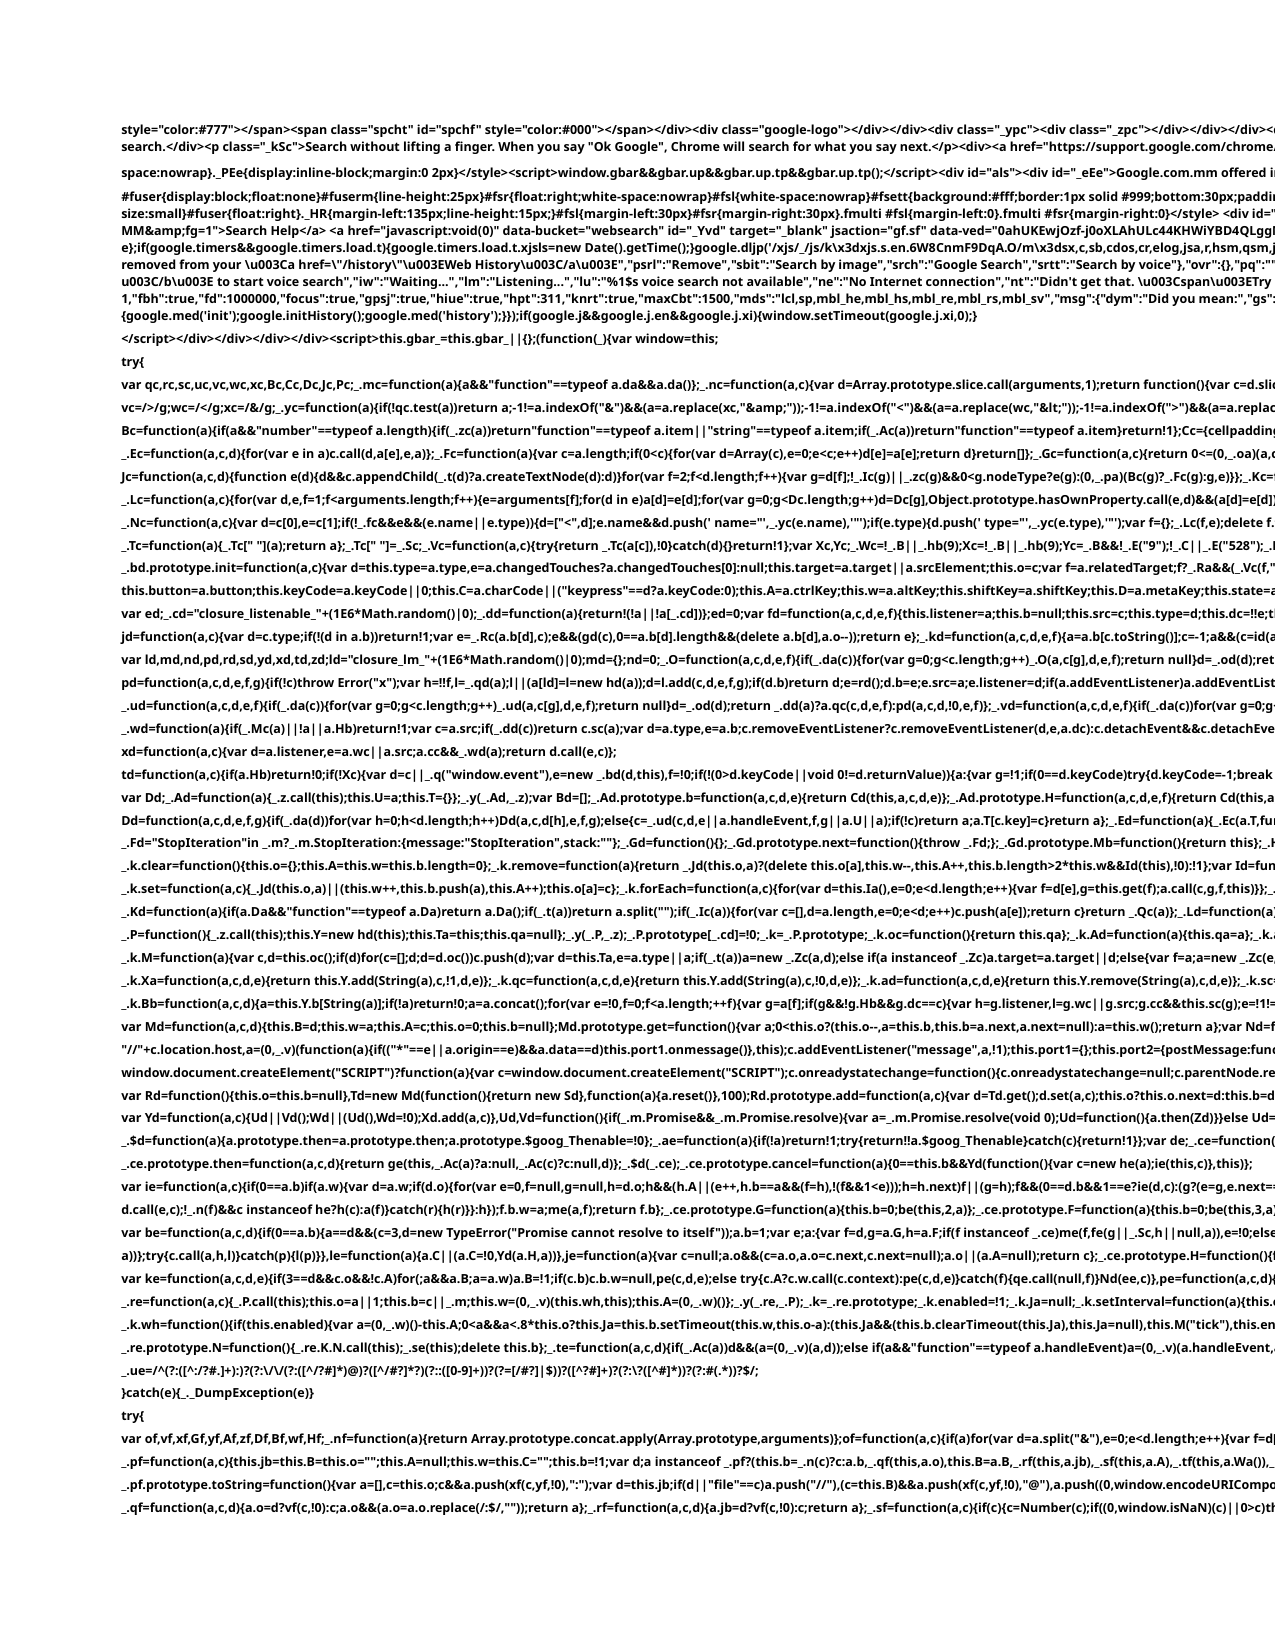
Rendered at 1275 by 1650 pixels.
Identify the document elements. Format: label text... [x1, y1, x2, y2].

table_cell var Rd=function(){this.o=this.b=null},Td=new Md(function(){return new Sd},function(a){a.reset()},100);Rd.prototype.add=function(a,c){var d=Td.get();d.set(a,c);this.o?this.o.next=d:this.b=d;this.o=d};Rd.prototype.remove=function(){var a=null;this.b&&(a=this.b,this.b=this.b.next,this.b||(this.o=null),a.next=null);return a};var Sd=function(){this.next=this.scope=this.b=null};Sd.prototype.set=function(a,c){this.b=a;this.scope=c;this.next=null}; Sd.prototype.reset=function(){this.next=this.scope=this.b=null}; [118, 1084, 1275, 1107]
table_cell _.Kd=function(a){if(a.Da&&"function"==typeof a.Da)return a.Da();if(_.t(a))return a.split("");if(_.Ic(a)){for(var c=[],d=a.length,e=0;e<d;e++)c.push(a[e]);return c}return _.Qc(a)};_.Ld=function(a){if(a.Ia&&"function"==typeof a.Ia)return a.Ia();if(!a.Da||"function"!=typeof a.Da){if(_.Ic(a)||_.t(a)){var c=[];a=a.length;for(var d=0;d<a;d++)c.push(d);return c}return Pc(a)}}; [118, 900, 1275, 923]
table_cell _.pf.prototype.toString=function(){var a=[],c=this.o;c&&a.push(xf(c,yf,!0),":");var d=this.jb;if(d||"file"==c)a.push("//"),(c=this.B)&&a.push(xf(c,yf,!0),"@"),a.push((0,window.encodeURIComponent)(String(d)).replace(/%25([0-9a-fA-F]{2})/g,"%$1")),d=this.A,null!=d&&a.push(":",String(d));if(d=this.Wa())this.jb&&"/"!=d.charAt(0)&&a.push("/"),a.push(xf(d,"/"==d.charAt(0)?zf:Af,!0));(d=this.Na.toString())&&a.push("?",d);(d=this.w)&&a.push("#",xf(d,Bf));return a.join("")};_.pf.prototype.clone=function(){return new _.pf(this)}; [118, 1473, 1275, 1496]
table_cell var Dd;_.Ad=function(a){_.z.call(this);this.U=a;this.T={}};_.y(_.Ad,_.z);var Bd=[];_.Ad.prototype.b=function(a,c,d,e){return Cd(this,a,c,d,e)};_.Ad.prototype.H=function(a,c,d,e,f){return Cd(this,a,c,d,e,f)};var Cd=function(a,c,d,e,f,g){_.da(d)||(d&&(Bd[0]=d.toString()),d=Bd);for(var h=0;h<d.length;h++){var l=_.O(c,d[h],e||a.handleEvent,f||!1,g||a.U||a);if(!l)break;a.T[l.key]=l}return a};_.Ad.prototype.Y=function(a,c,d,e){return Dd(this,a,c,d,e)}; [118, 786, 1275, 809]
table_cell pd=function(a,c,d,e,f,g){if(!c)throw Error("x");var h=!!f,l=_.qd(a);l||(a[ld]=l=new hd(a));d=l.add(c,d,e,f,g);if(d.b)return d;e=rd();d.b=e;e.src=a;e.listener=d;if(a.addEventListener)a.addEventListener(c.toString(),e,h);else if(a.attachEvent)a.attachEvent(sd(c.toString()),e);else throw Error("y");nd++;return d};rd=function(){var a=td,c=Xc?function(d){return a.call(c.src,c.listener,d)}:function(d){d=a.call(c.src,c.listener,d);if(!d)return d};return c}; [118, 671, 1275, 694]
table_cell var ie=function(a,c){if(0==a.b)if(a.w){var d=a.w;if(d.o){for(var e=0,f=null,g=null,h=d.o;h&&(h.A||(e++,h.b==a&&(f=h),!(f&&1<e)));h=h.next)f||(g=h);f&&(0==d.b&&1==e?ie(d,c):(g?(e=g,e.next==d.A&&(d.A=e),e.next=e.next.next):je(d),ke(d,f,3,c)))}a.w=null}else be(a,3,c)},me=function(a,c){a.o||2!=a.b&&3!=a.b||le(a);a.A?a.A.next=c:a.o=c;a.A=c},ge=function(a,c,d,e){var f=fe(null,null,null);f.b=new _.ce(function(a,h){f.w=c?function(d){try{var f=c.call(e,d);a(f)}catch(r){h(r)}}:a;f.o=d?function(c){try{var f= [118, 1175, 1275, 1198]
table_cell d.call(e,c);!_.n(f)&&c instanceof he?h(c):a(f)}catch(r){h(r)}}:h});f.b.w=a;me(a,f);return f.b};_.ce.prototype.G=function(a){this.b=0;be(this,2,a)};_.ce.prototype.F=function(a){this.b=0;be(this,3,a)}; [118, 1198, 1275, 1221]
table_cell try{ [118, 350, 1275, 373]
table_cell jd=function(a,c){var d=c.type;if(!(d in a.b))return!1;var e=_.Rc(a.b[d],c);e&&(gd(c),0==a.b[d].length&&(delete a.b[d],a.o--));return e};_.kd=function(a,c,d,e,f){a=a.b[c.toString()];c=-1;a&&(c=id(a,d,e,f));return-1<c?a[c]:null};id=function(a,c,d,e){for(var f=0;f<a.length;++f){var g=a[f];if(!g.Hb&&g.listener==c&&g.dc==!!d&&g.wc==e)return f}return-1}; [118, 625, 1275, 648]
table_cell _.pf=function(a,c){this.jb=this.B=this.o="";this.A=null;this.w=this.C="";this.b=!1;var d;a instanceof _.pf?(this.b=_.n(c)?c:a.b,_.qf(this,a.o),this.B=a.B,_.rf(this,a.jb),_.sf(this,a.A),_.tf(this,a.Wa()),_.uf(this,a.Na.clone()),this.w=a.w):a&&(d=String(a).match(_.ue))?(this.b=!!c,_.qf(this,d[1]||"",!0),this.B=vf(d[2]||""),_.rf(this,d[3]||"",!0),_.sf(this,d[4]),_.tf(this,d[5]||"",!0),_.uf(this,d[6]||"",!0),this.w=vf(d[7]||"")):(this.b=!!c,this.Na=new wf(null,0,this.b))}; [118, 1450, 1275, 1473]
table_cell _.Fd="StopIteration"in _.m?_.m.StopIteration:{message:"StopIteration",stack:""};_.Gd=function(){};_.Gd.prototype.next=function(){throw _.Fd;};_.Gd.prototype.Mb=function(){return this};_.Hd=function(a,c){this.o={};this.b=[];this.A=this.w=0;var d=arguments.length;if(1<d){if(d%2)throw Error("d");for(var e=0;e<d;e+=2)this.set(arguments[e],arguments[e+1])}else if(a){a instanceof _.Hd?(d=a.Ia(),e=a.Da()):(d=Pc(a),e=_.Qc(a));for(var f=0;f<d.length;f++)this.set(d[f],e[f])}};_.k=_.Hd.prototype;_.k.Da=function(){Id(this);for(var a=[],c=0;c<this.b.length;c++)a.push(this.o[this.b[c]]);return a};_.k.Ia=function(){Id(this);return this.b.concat()};_.k.Wb=function(){return 0==this.w}; [118, 832, 1275, 854]
table_cell _.Lc=function(a,c){for(var d,e,f=1;f<arguments.length;f++){e=arguments[f];for(d in e)a[d]=e[d];for(var g=0;g<Dc.length;g++)d=Dc[g],Object.prototype.hasOwnProperty.call(e,d)&&(a[d]=e[d])}};_.Mc=function(a){return"number"==typeof a}; [118, 488, 1275, 511]
table_cell var ed;_.cd="closure_listenable_"+(1E6*Math.random()|0);_.dd=function(a){return!(!a||!a[_.cd])};ed=0;var fd=function(a,c,d,e,f){this.listener=a;this.b=null;this.src=c;this.type=d;this.dc=!!e;this.wc=f;this.key=++ed;this.Hb=this.cc=!1},gd=function(a){a.Hb=!0;a.listener=null;a.b=null;a.src=null;a.wc=null};var hd=function(a){this.src=a;this.b={};this.o=0},jd,id;hd.prototype.add=function(a,c,d,e,f){var g=a.toString();a=this.b[g];a||(a=this.b[g]=[],this.o++);var h=id(a,c,e,f);-1<h?(c=a[h],d||(c.cc=!1)):(c=new fd(c,this.src,g,!!e,f),c.cc=d,a.push(c));return c};hd.prototype.remove=function(a,c,d,e){a=a.toString();if(!(a in this.b))return!1;var f=this.b[a];c=id(f,c,d,e);return-1<c?(gd(f[c]),Array.prototype.splice.call(f,c,1),0==f.length&&(delete this.b[a],this.o--),!0):!1}; [118, 603, 1275, 625]
table_cell _.k.set=function(a,c){_.Jd(this.o,a)||(this.w++,this.b.push(a),this.A++);this.o[a]=c};_.k.forEach=function(a,c){for(var d=this.Ia(),e=0;e<d.length;e++){var f=d[e],g=this.get(f);a.call(c,g,f,this)}};_.k.clone=function(){return new _.Hd(this)};_.k.Mb=function(a){Id(this);var c=0,d=this.A,e=this,f=new _.Gd;f.next=function(){if(d!=e.A)throw Error("B");if(c>=e.b.length)throw _.Fd;var f=e.b[c++];return a?f:e.o[f]};return f};_.Jd=function(a,c){return Object.prototype.hasOwnProperty.call(a,c)}; [118, 878, 1275, 900]
table_cell var ld,md,nd,pd,rd,sd,yd,xd,td,zd;ld="closure_lm_"+(1E6*Math.random()|0);md={};nd=0;_.O=function(a,c,d,e,f){if(_.da(c)){for(var g=0;g<c.length;g++)_.O(a,c[g],d,e,f);return null}d=_.od(d);return _.dd(a)?a.Xa(c,d,e,f):pd(a,c,d,!1,e,f)}; [118, 648, 1275, 671]
table_cell _.qf=function(a,c,d){a.o=d?vf(c,!0):c;a.o&&(a.o=a.o.replace(/:$/,""));return a};_.rf=function(a,c,d){a.jb=d?vf(c,!0):c;return a};_.sf=function(a,c){if(c){c=Number(c);if((0,window.isNaN)(c)||0>c)throw Error("H`"+c);a.A=c}else a.A=null;return a};_.pf.prototype.Wa=function(){return this.C};_.tf=function(a,c,d){a.C=d?vf(c,!0):c;return a};_.uf=function(a,c,d){c instanceof wf?(a.Na=c,Cf(a.Na,a.b)):(d||(c=xf(c,Df)),a.Na=new wf(c,0,a.b));return a};_.Ef=function(a,c,d){a.Na.set(c,d);return a}; [118, 1496, 1275, 1519]
table_cell _.Nc=function(a,c){var d=c[0],e=c[1];if(!_.fc&&e&&(e.name||e.type)){d=["<",d];e.name&&d.push(' name="',_.yc(e.name),'"');if(e.type){d.push(' type="',_.yc(e.type),'"');var f={};_.Lc(f,e);delete f.type;e=f}d.push(">");d=d.join("")}d=a.createElement(d);e&&(_.t(e)?d.className=e:_.da(e)?d.className=e.join(" "):_.Kc(d,e));2<c.length&&Jc(a,d,c);return d};_.Oc=function(a){return/^[\s\xa0]*$/.test(a)};Pc=function(a){var c=[],d=0,e;for(e in a)c[d++]=e;return c}; _.Qc=function(a){var c=[],d=0,e;for(e in a)c[d++]=a[e];return c};_.Rc=function(a,c){var d=(0,_.oa)(a,c),e;(e=0<=d)&&Array.prototype.splice.call(a,d,1);return e};_.Sc=function(){}; [118, 511, 1275, 534]
table_cell try{ [118, 1405, 1275, 1427]
table_cell a))};try{c.call(a,h,l)}catch(p){l(p)}},le=function(a){a.C||(a.C=!0,Yd(a.H,a))},je=function(a){var c=null;a.o&&(c=a.o,a.o=c.next,c.next=null);a.o||(a.A=null);return c};_.ce.prototype.H=function(){for(var a=null;a=je(this);)ke(this,a,this.b,this.D);this.C=!1}; [118, 1244, 1275, 1267]
table_cell var qc,rc,sc,uc,vc,wc,xc,Bc,Cc,Dc,Jc,Pc;_.mc=function(a){a&&"function"==typeof a.da&&a.da()};_.nc=function(a,c){var d=Array.prototype.slice.call(arguments,1);return function(){var c=d.slice();c.push.apply(c,arguments);return a.apply(this,c)}};_.oc=function(a){var c=_.Jb;c.o?a():c.b.push(a)};_.N=function(a,c,d){c<a.C?a.o[c+a.D]=d:a.A[c]=d};_.pc=function(a,c){var d=_.nc(_.mc,c);a.Ua?d.call(void 0):(a.Ra||(a.Ra=[]),a.Ra.push(_.n(void 0)?(0,_.v)(d,void 0):d))};qc=/[\x00&<>"']/;rc=/\x00/g;sc=/'/g;uc=/"/g; [118, 373, 1275, 396]
table_cell "//"+c.location.host,a=(0,_.v)(function(a){if(("*"==e||a.origin==e)&&a.data==d)this.port1.onmessage()},this);c.addEventListener("message",a,!1);this.port1={};this.port2={postMessage:function(){c.postMessage(d,e)}}});if("undefined"!==typeof a&&!_.A("Trident")&&!_.A("MSIE")){var c=new a,d={},e=d;c.port1.onmessage=function(){if(_.n(d.next)){d=d.next;var a=d.Od;d.Od=null;a()}};return function(a){e.next={Od:a};e=e.next;c.port2.postMessage(0)}}return"undefined"!==typeof window.document&&"onreadystatechange"in [118, 1038, 1275, 1061]
table_cell this.button=a.button;this.keyCode=a.keyCode||0;this.C=a.charCode||("keypress"==d?a.keyCode:0);this.A=a.ctrlKey;this.w=a.altKey;this.shiftKey=a.shiftKey;this.D=a.metaKey;this.state=a.state;this.b=a;a.defaultPrevented&&this.preventDefault()};_.bd.prototype.stopPropagation=function(){_.bd.K.stopPropagation.call(this);this.b.stopPropagation?this.b.stopPropagation():this.b.cancelBubble=!0}; _.bd.prototype.preventDefault=function(){_.bd.K.preventDefault.call(this);var a=this.b;if(a.preventDefault)a.preventDefault();else if(a.returnValue=!1,Yc)try{if(a.ctrlKey||112<=a.keyCode&&123>=a.keyCode)a.keyCode=-1}catch(c){}}; [118, 580, 1275, 602]
table_cell _.ud=function(a,c,d,e,f){if(_.da(c)){for(var g=0;g<c.length;g++)_.ud(a,c[g],d,e,f);return null}d=_.od(d);return _.dd(a)?a.qc(c,d,e,f):pd(a,c,d,!0,e,f)};_.vd=function(a,c,d,e,f){if(_.da(c))for(var g=0;g<c.length;g++)_.vd(a,c[g],d,e,f);else d=_.od(d),_.dd(a)?a.ad(c,d,e,f):a&&(a=_.qd(a))&&(c=_.kd(a,c,d,!!e,f))&&_.wd(c)}; [118, 694, 1275, 717]
table_cell _.P=function(){_.z.call(this);this.Y=new hd(this);this.Ta=this;this.qa=null};_.y(_.P,_.z);_.P.prototype[_.cd]=!0;_.k=_.P.prototype;_.k.oc=function(){return this.qa};_.k.Ad=function(a){this.qa=a};_.k.addEventListener=function(a,c,d,e){_.O(this,a,c,d,e)};_.k.removeEventListener=function(a,c,d,e){_.vd(this,a,c,d,e)}; [118, 923, 1275, 946]
table_cell var Md=function(a,c,d){this.B=d;this.w=a;this.A=c;this.o=0;this.b=null};Md.prototype.get=function(){var a;0<this.o?(this.o--,a=this.b,this.b=a.next,a.next=null):a=this.w();return a};var Nd=function(a,c){a.A(c);a.o<a.B&&(a.o++,c.next=a.b,a.b=c)};var Od=function(a){_.m.setTimeout(function(){throw a;},0)},Pd,Qd=function(){var a=_.m.MessageChannel;"undefined"===typeof a&&"undefined"!==typeof window&&window.postMessage&&window.addEventListener&&!_.A("Presto")&&(a=function(){var a=window.document.createElement("IFRAME");a.style.display="none";a.src="";window.document.documentElement.appendChild(a);var c=a.contentWindow,a=c.document;a.open();a.write("");a.close();var d="callImmediate"+Math.random(),e="file:"==c.location.protocol?"*":c.location.protocol+ [118, 1015, 1275, 1038]
table_cell _.k.M=function(a){var c,d=this.oc();if(d)for(c=[];d;d=d.oc())c.push(d);var d=this.Ta,e=a.type||a;if(_.t(a))a=new _.Zc(a,d);else if(a instanceof _.Zc)a.target=a.target||d;else{var f=a;a=new _.Zc(e,d);_.Lc(a,f)}var f=!0,g;if(c)for(var h=c.length-1;!a.B&&0<=h;h--)g=a.o=c[h],f=g.Bb(e,!0,a)&&f;a.B||(g=a.o=d,f=g.Bb(e,!0,a)&&f,a.B||(f=g.Bb(e,!1,a)&&f));if(c)for(h=0;!a.B&&h<c.length;h++)g=a.o=c[h],f=g.Bb(e,!1,a)&&f;return f};_.k.N=function(){_.P.K.N.call(this);this.Ec();this.qa=null}; [118, 946, 1275, 969]
table_cell _.re.prototype.N=function(){_.re.K.N.call(this);_.se(this);delete this.b};_.te=function(a,c,d){if(_.Ac(a))d&&(a=(0,_.v)(a,d));else if(a&&"function"==typeof a.handleEvent)a=(0,_.v)(a.handleEvent,a);else throw Error("C");return 2147483647<Number(c)?-1:_.m.setTimeout(a,c||0)}; [118, 1336, 1275, 1359]
table_cell Bc=function(a){if(a&&"number"==typeof a.length){if(_.zc(a))return"function"==typeof a.item||"string"==typeof a.item;if(_.Ac(a))return"function"==typeof a.item}return!1};Cc={cellpadding:"cellPadding",cellspacing:"cellSpacing",colspan:"colSpan",frameborder:"frameBorder",height:"height",maxlength:"maxLength",role:"role",rowspan:"rowSpan",type:"type",usemap:"useMap",valign:"vAlign",width:"width"};Dc="constructor hasOwnProperty isPrototypeOf propertyIsEnumerable toLocaleString toString valueOf".split(" "); [118, 419, 1275, 442]
table_cell var be=function(a,c,d){if(0==a.b){a==d&&(c=3,d=new TypeError("Promise cannot resolve to itself"));a.b=1;var e;a:{var f=d,g=a.G,h=a.F;if(f instanceof _.ce)me(f,fe(g||_.Sc,h||null,a)),e=!0;else if(_.ae(f))f.then(g,h,a),e=!0;else{if(_.zc(f))try{var l=f.then;if(_.Ac(l)){ne(f,l,g,h,a);e=!0;break a}}catch(p){h.call(a,p);e=!0;break a}e=!1}}e||(a.D=d,a.b=c,a.w=null,le(a),3!=c||d instanceof he||oe(a,d))}},ne=function(a,c,d,e,f){var g=!1,h=function(a){g||(g=!0,d.call(f,a))},l=function(a){g||(g=!0,e.call(f, [118, 1221, 1275, 1244]
table_cell window.document.createElement("SCRIPT")?function(a){var c=window.document.createElement("SCRIPT");c.onreadystatechange=function(){c.onreadystatechange=null;c.parentNode.removeChild(c);c=null;a();a=null};window.document.documentElement.appendChild(c)}:function(a){_.m.setTimeout(a,0)}}; [118, 1061, 1275, 1084]
table_cell var Yd=function(a,c){Ud||Vd();Wd||(Ud(),Wd=!0);Xd.add(a,c)},Ud,Vd=function(){if(_.m.Promise&&_.m.Promise.resolve){var a=_.m.Promise.resolve(void 0);Ud=function(){a.then(Zd)}}else Ud=function(){var a=Zd;!_.Ac(_.m.setImmediate)||_.m.Window&&_.m.Window.prototype&&!_.A("Edge")&&_.m.Window.prototype.setImmediate==_.m.setImmediate?(Pd||(Pd=Qd()),Pd(a)):_.m.setImmediate(a)}},Wd=!1,Xd=new Rd,Zd=function(){for(var a=null;a=Xd.remove();){try{a.b.call(a.scope)}catch(c){Od(c)}Nd(Td,a)}Wd=!1}; [118, 1107, 1275, 1129]
table_cell }catch(e){_._DumpException(e)} [118, 1382, 1275, 1404]
table_cell _.bd.prototype.init=function(a,c){var d=this.type=a.type,e=a.changedTouches?a.changedTouches[0]:null;this.target=a.target||a.srcElement;this.o=c;var f=a.relatedTarget;f?_.Ra&&(_.Vc(f,"nodeName")||(f=null)):"mouseover"==d?f=a.fromElement:"mouseout"==d&&(f=a.toElement);this.relatedTarget=f;null===e?(this.clientX=void 0!==a.clientX?a.clientX:a.pageX,this.clientY=void 0!==a.clientY?a.clientY:a.pageY):(this.clientX=void 0!==e.clientX?e.clientX:e.pageX,this.clientY=void 0!==e.clientY?e.clientY:e.pageY); [118, 557, 1275, 579]
table_cell _.ce.prototype.then=function(a,c,d){return ge(this,_.Ac(a)?a:null,_.Ac(c)?c:null,d)};_.$d(_.ce);_.ce.prototype.cancel=function(a){0==this.b&&Yd(function(){var c=new he(a);ie(this,c)},this)}; [118, 1153, 1275, 1175]
table_cell _.k.clear=function(){this.o={};this.A=this.w=this.b.length=0};_.k.remove=function(a){return _.Jd(this.o,a)?(delete this.o[a],this.w--,this.A++,this.b.length>2*this.w&&Id(this),!0):!1};var Id=function(a){if(a.w!=a.b.length){for(var c=0,d=0;c<a.b.length;){var e=a.b[c];_.Jd(a.o,e)&&(a.b[d++]=e);c++}a.b.length=d}if(a.w!=a.b.length){for(var f={},d=c=0;c<a.b.length;)e=a.b[c],_.Jd(f,e)||(a.b[d++]=e,f[e]=1),c++;a.b.length=d}};_.k=_.Hd.prototype;_.k.get=function(a,c){return _.Jd(this.o,a)?this.o[a]:c}; [118, 855, 1275, 877]
table_cell Jc=function(a,c,d){function e(d){d&&c.appendChild(_.t(d)?a.createTextNode(d):d)}for(var f=2;f<d.length;f++){var g=d[f];!_.Ic(g)||_.zc(g)&&0<g.nodeType?e(g):(0,_.pa)(Bc(g)?_.Fc(g):g,e)}};_.Kc=function(a,c){_.Ec(c,function(c,e){"style"==e?a.style.cssText=c:"class"==e?a.className=c:"for"==e?a.htmlFor=c:Cc.hasOwnProperty(e)?a.setAttribute(Cc[e],c):_.Hc(e,"aria-")||_.Hc(e,"data-")?a.setAttribute(e,c):a[e]=c})}; [118, 465, 1275, 488]
table_cell td=function(a,c){if(a.Hb)return!0;if(!Xc){var d=c||_.q("window.event"),e=new _.bd(d,this),f=!0;if(!(0>d.keyCode||void 0!=d.returnValue)){a:{var g=!1;if(0==d.keyCode)try{d.keyCode=-1;break a}catch(p){g=!0}if(g||void 0==d.returnValue)d.returnValue=!0}d=[];for(g=e.o;g;g=g.parentNode)d.push(g);for(var g=a.type,h=d.length-1;!e.B&&0<=h;h--){e.o=d[h];var l=yd(d[h],g,!0,e),f=f&&l}for(h=0;!e.B&&h<d.length;h++)e.o=d[h],l=yd(d[h],g,!1,e),f=f&&l}return f}return xd(a,new _.bd(c,this))}; _.qd=function(a){a=a[ld];return a instanceof hd?a:null};zd="__closure_events_fn_"+(1E9*Math.random()>>>0);_.od=function(a){if(_.Ac(a))return a;a[zd]||(a[zd]=function(c){return a.handleEvent(c)});return a[zd]}; [118, 763, 1275, 786]
table_cell _.Ec=function(a,c,d){for(var e in a)c.call(d,a[e],e,a)};_.Fc=function(a){var c=a.length;if(0<c){for(var d=Array(c),e=0;e<c;e++)d[e]=a[e];return d}return[]};_.Gc=function(a,c){return 0<=(0,_.oa)(a,c)};_.Hc=function(a,c){return 0==a.lastIndexOf(c,0)};_.Ic=function(a){var c=_.ca(a);return"array"==c||"object"==c&&"number"==typeof a.length}; [118, 442, 1275, 465]
table_cell _.re=function(a,c){_.P.call(this);this.o=a||1;this.b=c||_.m;this.w=(0,_.v)(this.wh,this);this.A=(0,_.w)()};_.y(_.re,_.P);_.k=_.re.prototype;_.k.enabled=!1;_.k.Ja=null;_.k.setInterval=function(a){this.o=a;this.Ja&&this.enabled?(_.se(this),this.start()):this.Ja&&_.se(this)}; [118, 1290, 1275, 1313]
table_cell _.k.Xa=function(a,c,d,e){return this.Y.add(String(a),c,!1,d,e)};_.k.qc=function(a,c,d,e){return this.Y.add(String(a),c,!0,d,e)};_.k.ad=function(a,c,d,e){return this.Y.remove(String(a),c,d,e)};_.k.sc=function(a){return jd(this.Y,a)};_.k.Ec=function(a){var c;if(this.Y){c=this.Y;a=a&&a.toString();var d=0,e;for(e in c.b)if(!a||e==a){for(var f=c.b[e],g=0;g<f.length;g++)++d,gd(f[g]);delete c.b[e];c.o--}c=d}else c=0;return c}; [118, 969, 1275, 992]
table_cell Dd=function(a,c,d,e,f,g){if(_.da(d))for(var h=0;h<d.length;h++)Dd(a,c,d[h],e,f,g);else{c=_.ud(c,d,e||a.handleEvent,f,g||a.U||a);if(!c)return a;a.T[c.key]=c}return a};_.Ed=function(a){_.Ec(a.T,function(a,d){this.T.hasOwnProperty(d)&&_.wd(a)},a);a.T={}};_.Ad.prototype.N=function(){_.Ad.K.N.call(this);_.Ed(this)};_.Ad.prototype.handleEvent=function(){throw Error("z");}; [118, 809, 1275, 832]
table_cell var ke=function(a,c,d,e){if(3==d&&c.o&&!c.A)for(;a&&a.B;a=a.w)a.B=!1;if(c.b)c.b.w=null,pe(c,d,e);else try{c.A?c.w.call(c.context):pe(c,d,e)}catch(f){qe.call(null,f)}Nd(ee,c)},pe=function(a,c,d){2==c?a.w.call(a.context,d):a.o&&a.o.call(a.context,d)},oe=function(a,c){a.B=!0;Yd(function(){a.B&&qe.call(null,c)})},qe=Od,he=function(a){_.ka.call(this,a)};_.y(he,_.ka);he.prototype.name="cancel"; [118, 1267, 1275, 1290]
table_cell _.wd=function(a){if(_.Mc(a)||!a||a.Hb)return!1;var c=a.src;if(_.dd(c))return c.sc(a);var d=a.type,e=a.b;c.removeEventListener?c.removeEventListener(d,e,a.dc):c.detachEvent&&c.detachEvent(sd(d),e);nd--;(d=_.qd(c))?(jd(d,a),0==d.o&&(d.src=null,c[ld]=null)):gd(a);return!0};sd=function(a){return a in md?md[a]:md[a]="on"+a};yd=function(a,c,d,e){var f=!0;if(a=_.qd(a))if(c=a.b[c.toString()])for(c=c.concat(),a=0;a<c.length;a++){var g=c[a];g&&g.dc==d&&!g.Hb&&(g=xd(g,e),f=f&&!1!==g)}return f}; [118, 717, 1275, 740]
table_cell var of,vf,xf,Gf,yf,Af,zf,Df,Bf,wf,Hf;_.nf=function(a){return Array.prototype.concat.apply(Array.prototype,arguments)};of=function(a,c){if(a)for(var d=a.split("&"),e=0;e<d.length;e++){var f=d[e].indexOf("="),g=null,h=null;0<=f?(g=d[e].substring(0,f),h=d[e].substring(f+1)):g=d[e];c(g,h?(0,window.decodeURIComponent)(h.replace(/\+/g," ")):"")}}; [118, 1428, 1275, 1450]
table_cell _.ue=/^(?:([^:/?#.]+):)?(?:\/\/(?:([^/?#]*)@)?([^/#?]*?)(?::([0-9]+))?(?=[/#?]|$))?([^?#]+)?(?:\?([^#]*))?(?:#(.*))?$/; [118, 1359, 1275, 1382]
table_cell _.Tc=function(a){_.Tc[" "](a);return a};_.Tc[" "]=_.Sc;_.Vc=function(a,c){try{return _.Tc(a[c]),!0}catch(d){}return!1};var Xc,Yc;_.Wc=!_.B||_.hb(9);Xc=!_.B||_.hb(9);Yc=_.B&&!_.E("9");!_.C||_.E("528");_.Ra&&_.E("1.9b")||_.B&&_.E("8")||_.Oa&&_.E("9.5")||_.C&&_.E("528");_.Ra&&!_.E("8")||_.B&&_.E("9");_.Zc=function(a,c){this.type=a;this.o=this.target=c;this.B=!1;this.Ie=!0};_.Zc.prototype.stopPropagation=function(){this.B=!0};_.Zc.prototype.preventDefault=function(){this.Ie=!1};_.$c=_.B?"focusin":"DOMFocusIn";_.ad=_.C?"webkitTransitionEnd":_.Oa?"otransitionend":"transitionend";_.bd=function(a,c){_.Zc.call(this,a?a.type:"");this.relatedTarget=this.o=this.target=null;this.C=this.keyCode=this.button=this.clientY=this.clientX=0;this.D=this.shiftKey=this.w=this.A=!1;this.b=this.state=null;a&&this.init(a,c)};_.y(_.bd,_.Zc); [118, 534, 1275, 557]
table_cell xd=function(a,c){var d=a.listener,e=a.wc||a.src;a.cc&&_.wd(a);return d.call(e,c)}; [118, 740, 1275, 763]
table_cell vc=/>/g;wc=/</g;xc=/&/g;_.yc=function(a){if(!qc.test(a))return a;-1!=a.indexOf("&")&&(a=a.replace(xc,"&amp;"));-1!=a.indexOf("<")&&(a=a.replace(wc,"&lt;"));-1!=a.indexOf(">")&&(a=a.replace(vc,"&gt;"));-1!=a.indexOf('"')&&(a=a.replace(uc,"&quot;"));-1!=a.indexOf("'")&&(a=a.replace(sc,"&#39;"));-1!=a.indexOf("\x00")&&(a=a.replace(rc,"&#0;"));return a};_.zc=function(a){var c=typeof a;return"object"==c&&null!=a||"function"==c};_.Ac=function(a){return"function"==_.ca(a)}; [118, 396, 1275, 419]
table_cell _.$d=function(a){a.prototype.then=a.prototype.then;a.prototype.$goog_Thenable=!0};_.ae=function(a){if(!a)return!1;try{return!!a.$goog_Thenable}catch(c){return!1}};var de;_.ce=function(a,c){this.b=0;this.D=void 0;this.A=this.o=this.w=null;this.B=this.C=!1;if(a!=_.Sc)try{var d=this;a.call(c,function(a){be(d,2,a)},function(a){be(d,3,a)})}catch(e){be(this,3,e)}};de=function(){this.next=this.context=this.o=this.w=this.b=null;this.A=!1};de.prototype.reset=function(){this.context=this.o=this.w=this.b=null;this.A=!1};var ee=new Md(function(){return new de},function(a){a.reset()},100),fe=function(a,c,d){var e=ee.get();e.w=a;e.o=c;e.context=d;return e}; [118, 1130, 1275, 1152]
table_cell _.k.Bb=function(a,c,d){a=this.Y.b[String(a)];if(!a)return!0;a=a.concat();for(var e=!0,f=0;f<a.length;++f){var g=a[f];if(g&&!g.Hb&&g.dc==c){var h=g.listener,l=g.wc||g.src;g.cc&&this.sc(g);e=!1!==h.call(l,d)&&e}}return e&&0!=d.Ie};_.k.$c=function(a,c,d,e){return _.kd(this.Y,String(a),c,d,e)}; [118, 992, 1275, 1015]
table_cell _.k.wh=function(){if(this.enabled){var a=(0,_.w)()-this.A;0<a&&a<.8*this.o?this.Ja=this.b.setTimeout(this.w,this.o-a):(this.Ja&&(this.b.clearTimeout(this.Ja),this.Ja=null),this.M("tick"),this.enabled&&(this.Ja=this.b.setTimeout(this.w,this.o),this.A=(0,_.w)()))}};_.k.start=function(){this.enabled=!0;this.Ja||(this.Ja=this.b.setTimeout(this.w,this.o),this.A=(0,_.w)())};_.se=function(a){a.enabled=!1;a.Ja&&(a.b.clearTimeout(a.Ja),a.Ja=null)}; [118, 1313, 1275, 1336]
table_cell </script></div></div></div></div><script>this.gbar_=this.gbar_||{};(function(_){var window=this; [118, 328, 1275, 350]
